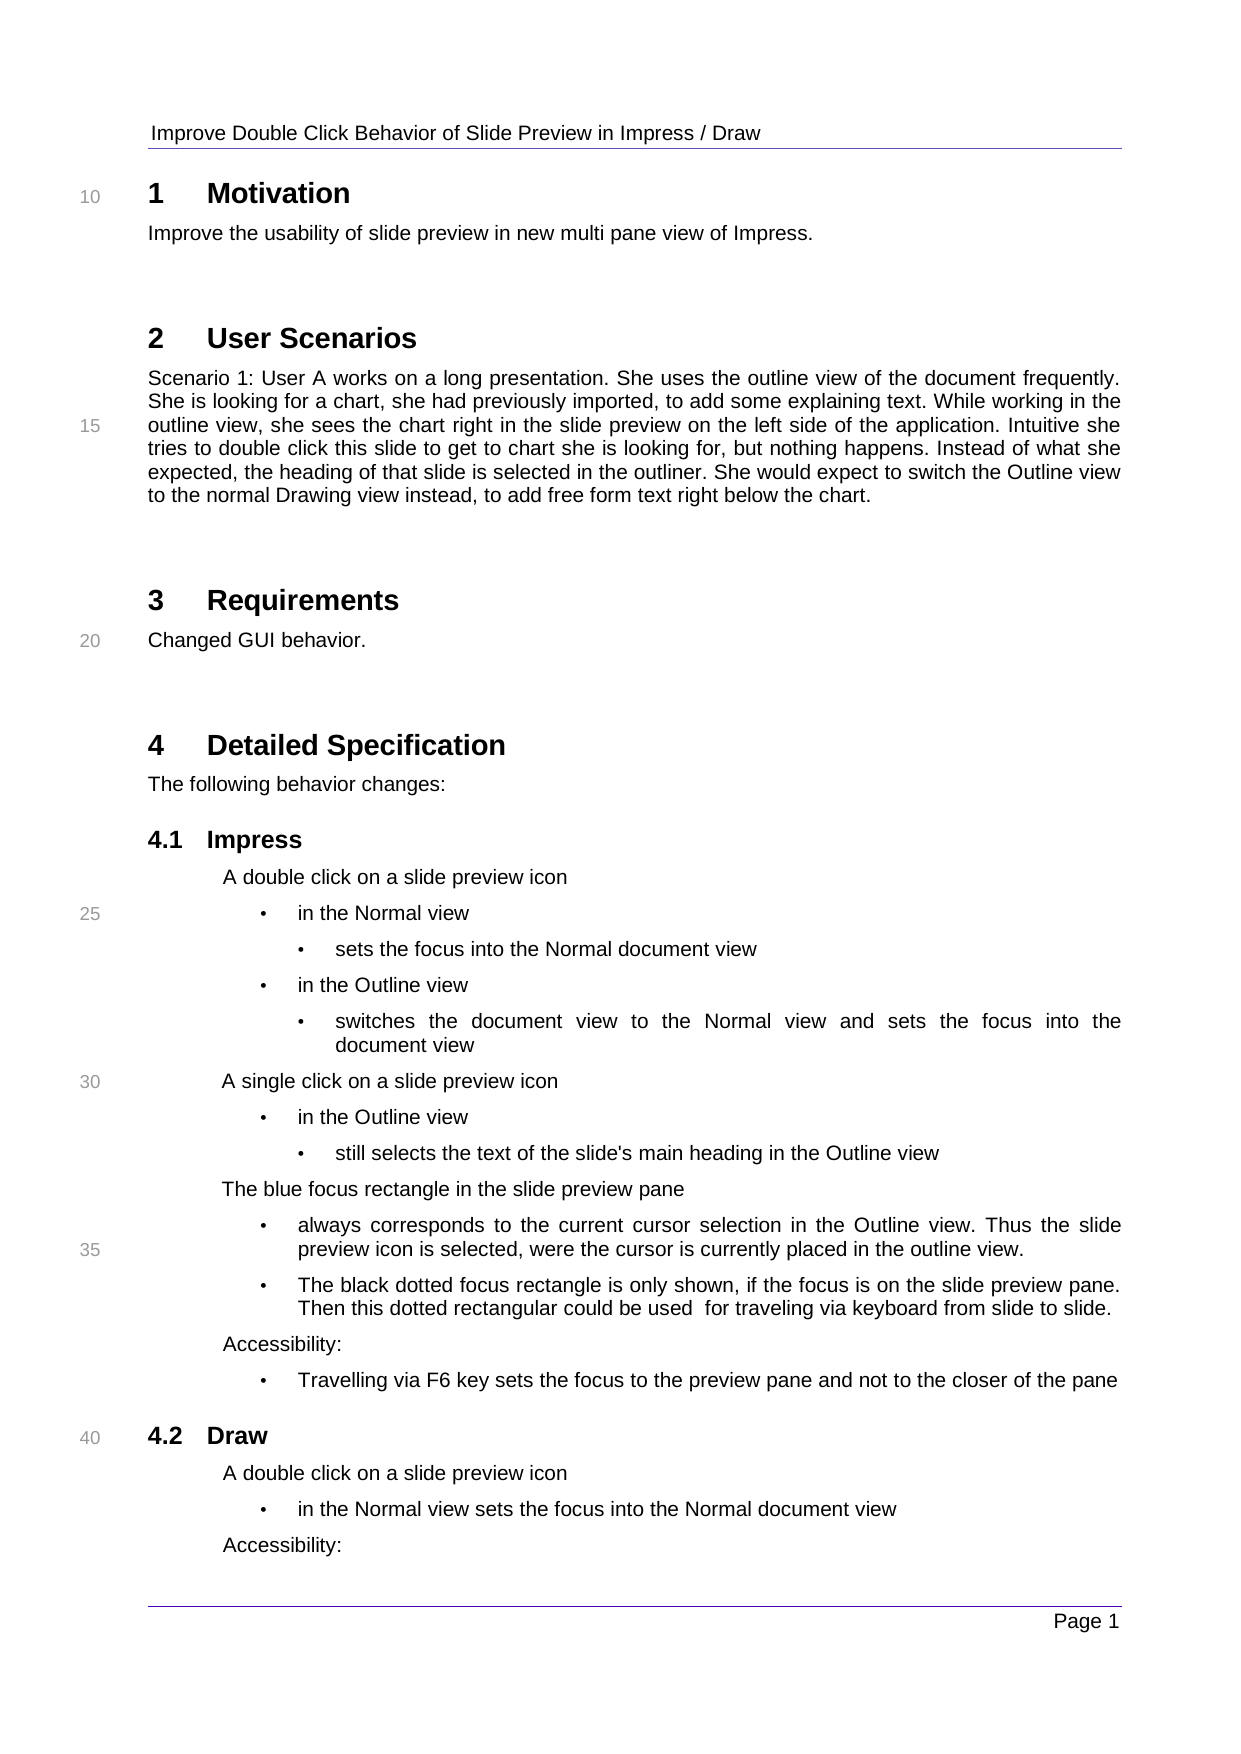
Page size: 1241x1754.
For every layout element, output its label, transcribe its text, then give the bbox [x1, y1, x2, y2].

list always corresponds to the current cursor selection in the Outline view. Thus the slide preview icon is selected, were the cursor is currently placed in the outline view. [260, 1213, 1122, 1261]
text The blue focus rectangle in the slide preview pane [148, 1177, 1122, 1201]
list Accessibility: [185, 1333, 1122, 1356]
list Accessibility: [185, 1534, 1122, 1557]
list A double click on a slide preview icon [185, 866, 1122, 889]
subtitle Draw [148, 1422, 1122, 1450]
list switches the document view to the Normal view and sets the focus into the document view [298, 1010, 1122, 1057]
text A single click on a slide preview icon [148, 1069, 1122, 1093]
list still selects the text of the slide's main heading in the Outline view [298, 1141, 1122, 1165]
subtitle Impress [148, 826, 1122, 854]
list in the Normal view [260, 902, 1122, 925]
list Travelling via F6 key sets the focus to the preview pane and not to the closer of the pane [260, 1369, 1122, 1392]
subtitle Detailed Specification [148, 728, 1122, 761]
text Scenario 1: User A works on a long presentation. She uses the outline view of the document frequently. She is looking for a chart, she had previously imported, to add some explaining text. While working in the outline view, she sees the chart right in the slide preview on the left side of the application. Intuitive she tries to double click this slide to get to chart she is looking for, but nothing happens. Instead of what she expected, the heading of that slide is selected in the outliner. She would expect to switch the Outline view to the normal Drawing view instead, to add free form text right below the chart. [148, 366, 1122, 507]
list in the Outline view [260, 1105, 1122, 1129]
text Changed GUI behavior. [148, 628, 1122, 652]
text Improve the usability of slide preview in new multi pane view of Impress. [148, 221, 1122, 245]
list in the Normal view sets the focus into the Normal document view [260, 1498, 1122, 1521]
subtitle Requirements [148, 584, 1122, 616]
text The following behavior changes: [148, 773, 1122, 796]
list sets the focus into the Normal document view [298, 938, 1122, 961]
list The black dotted focus rectangle is only shown, if the focus is on the slide preview pane. Then this dotted rectangular could be used for traveling via keyboard from slide to slide. [260, 1273, 1122, 1320]
subtitle User Scenarios [148, 322, 1122, 354]
subtitle Motivation [148, 177, 1122, 209]
list in the Outline view [260, 974, 1122, 997]
list A double click on a slide preview icon [185, 1462, 1122, 1485]
